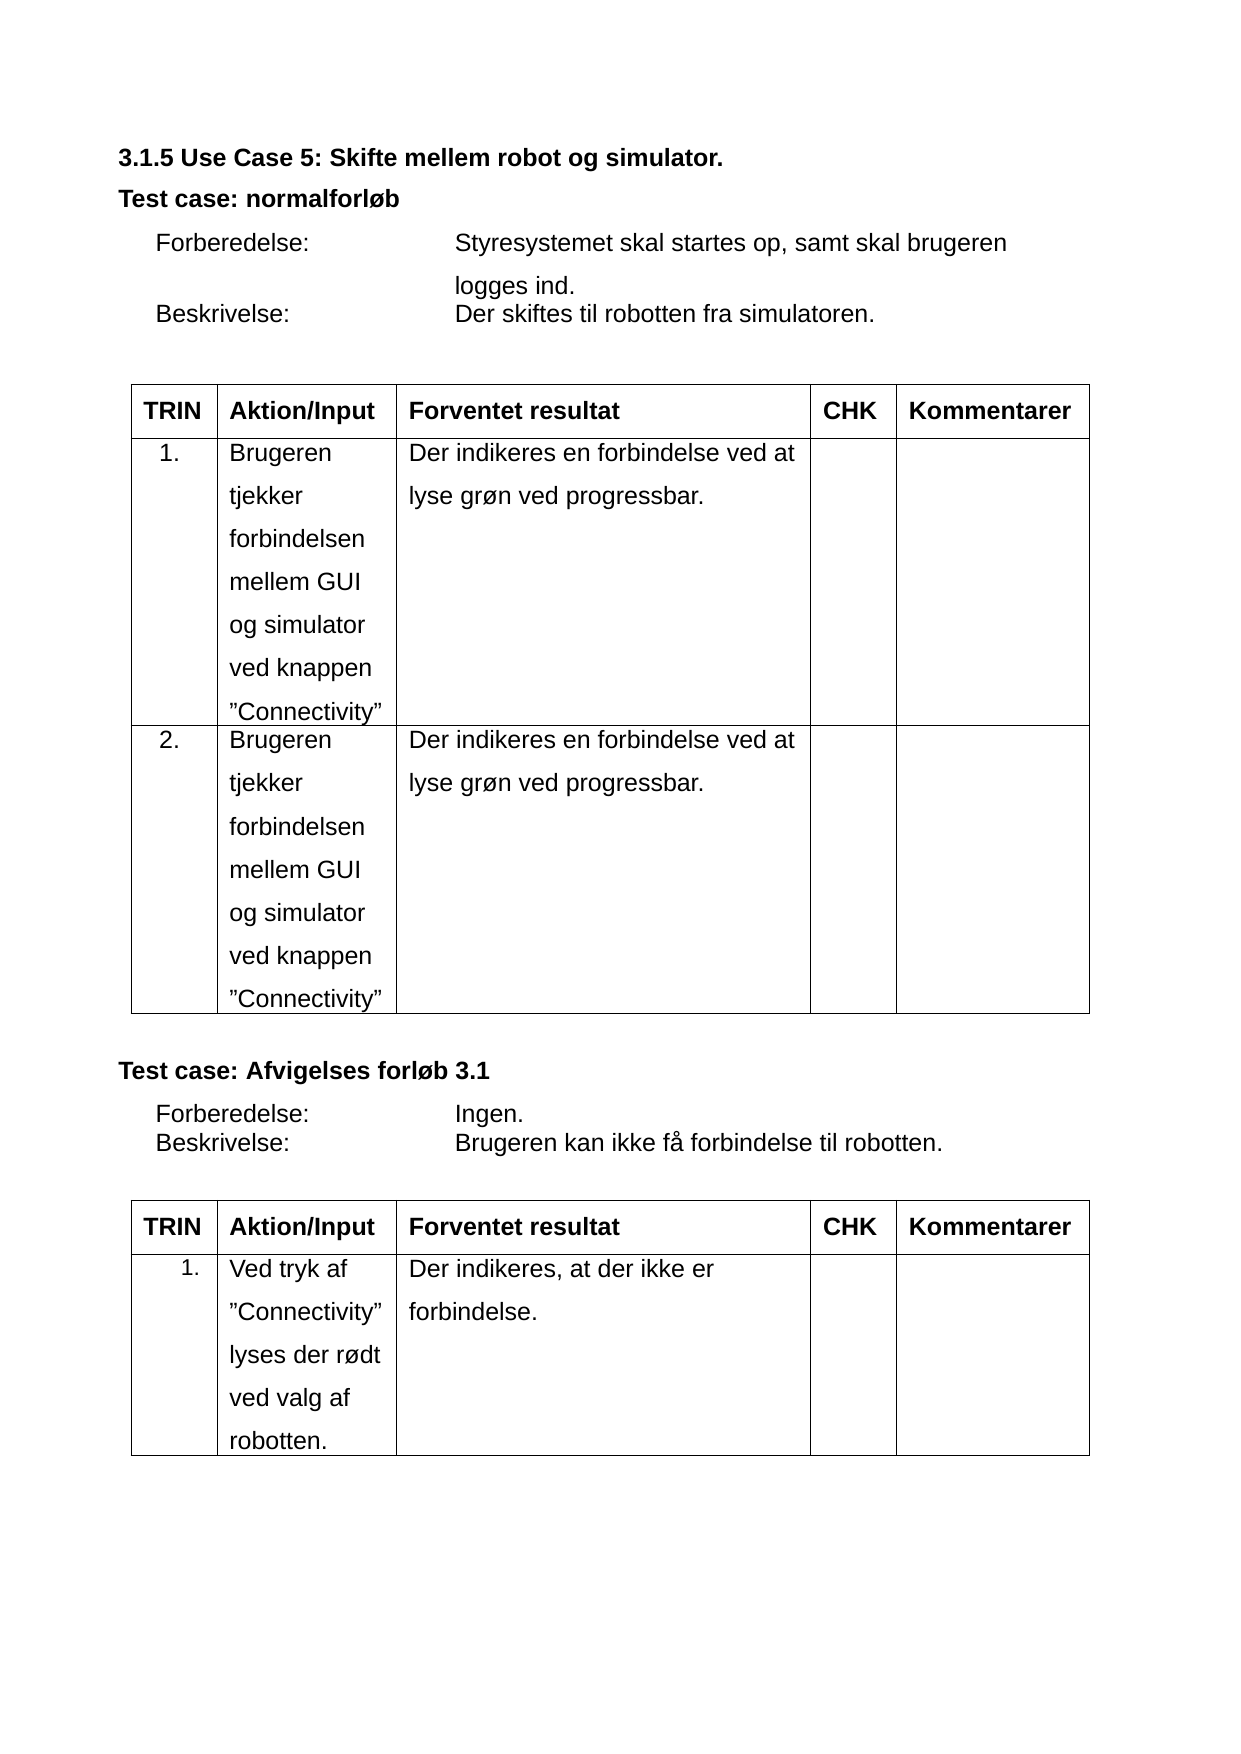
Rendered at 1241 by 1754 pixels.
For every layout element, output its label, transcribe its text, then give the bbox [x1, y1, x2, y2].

table_header CHK [811, 1201, 896, 1254]
text Test case: normalforløb [118, 184, 1122, 213]
table_cell Der indikeres en forbindelse ved at lyse grøn ved progressbar. [397, 439, 810, 725]
table_header Kommentarer [897, 385, 1089, 438]
text Test case: Afvigelses forløb 3.1 [118, 1056, 1122, 1085]
table_header Ingen. [443, 1099, 1089, 1128]
table_cell Brugeren tjekker forbindelsen mellem GUI og simulator ved knappen ”Connectivity” [218, 726, 396, 1013]
table_header Kommentarer [897, 1201, 1089, 1254]
table_cell Beskrivelse: [144, 1128, 443, 1157]
table_cell [811, 439, 896, 725]
table_cell Beskrivelse: [144, 299, 443, 341]
table_cell Der indikeres, at der ikke er forbindelse. [397, 1255, 810, 1455]
table_cell [811, 1255, 896, 1455]
table_cell [132, 726, 217, 1013]
table_cell [132, 1255, 217, 1455]
table_cell Brugeren tjekker forbindelsen mellem GUI og simulator ved knappen ”Connectivity” [218, 439, 396, 725]
table_cell Ved tryk af ”Connectivity” lyses der rødt ved valg af robotten. [218, 1255, 396, 1455]
table_header Forventet resultat [397, 1201, 810, 1254]
table_header Forberedelse: [144, 228, 443, 299]
table_header Aktion/Input [218, 385, 396, 438]
table_cell [132, 439, 217, 725]
table_header Aktion/Input [218, 1201, 396, 1254]
table_header Styresystemet skal startes op, samt skal brugeren logges ind. [443, 228, 1089, 299]
table_cell [811, 726, 896, 1013]
table_cell [897, 439, 1089, 725]
table_header Forventet resultat [397, 385, 810, 438]
table_header Forberedelse: [144, 1099, 443, 1128]
table_cell [897, 726, 1089, 1013]
table_header TRIN [132, 1201, 217, 1254]
table_cell Brugeren kan ikke få forbindelse til robotten. [443, 1128, 1089, 1157]
table_cell Der skiftes til robotten fra simulatoren. [443, 299, 1089, 341]
table_header TRIN [132, 385, 217, 438]
table_cell [897, 1255, 1089, 1455]
subtitle 3.1.5 Use Case 5: Skifte mellem robot og simulator. [118, 143, 1122, 172]
table_cell Der indikeres en forbindelse ved at lyse grøn ved progressbar. [397, 726, 810, 1013]
table_header CHK [811, 385, 896, 438]
